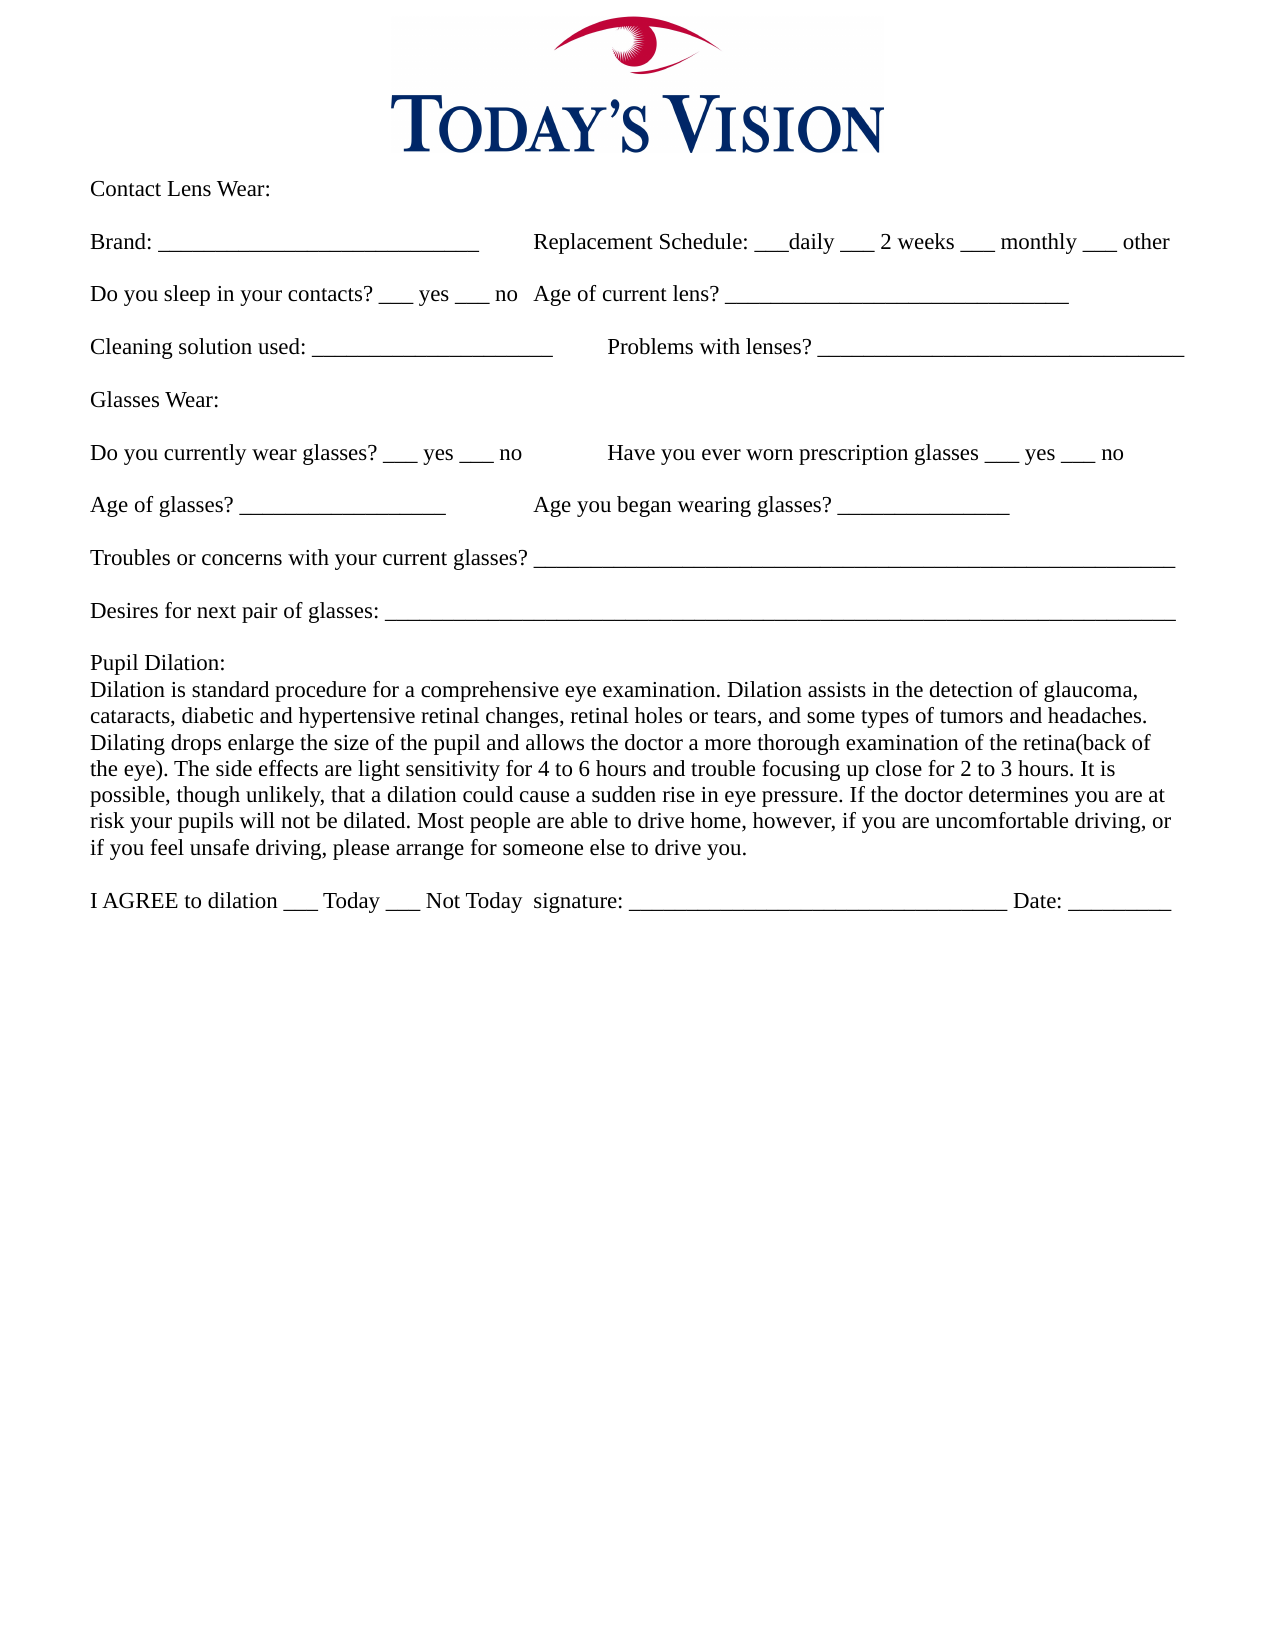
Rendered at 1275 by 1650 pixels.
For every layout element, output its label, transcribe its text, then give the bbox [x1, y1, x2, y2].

text Pupil Dilation: [90, 649, 1185, 676]
text Dilation is standard procedure for a comprehensive eye examination. Dilation assists in the detection of glaucoma, cataracts, diabetic and hypertensive retinal changes, retinal holes or tears, and some types of tumors and headaches. Dilating drops enlarge the size of the pupil and allows the doctor a more thorough examination of the retina(back of the eye). The side effects are light sensitivity for 4 to 6 hours and trouble focusing up close for 2 to 3 hours. It is possible, though unlikely, that a dilation could cause a sudden rise in eye pressure. If the doctor determines you are at risk your pupils will not be dilated. Most people are able to drive home, however, if you are uncomfortable driving, or if you feel unsafe driving, please arrange for someone else to drive you. [90, 676, 1185, 860]
text Do you currently wear glasses? ___ yes ___ no Have you ever worn prescription glasses ___ yes ___ no [90, 439, 1185, 465]
text Troubles or concerns with your current glasses? ________________________________________________________ [90, 544, 1185, 570]
picture [391, 16, 884, 153]
text Cleaning solution used: _____________________ Problems with lenses? ________________________________ [90, 333, 1185, 359]
text Glasses Wear: [90, 386, 1185, 412]
text Contact Lens Wear: [90, 175, 1185, 201]
text Do you sleep in your contacts? ___ yes ___ no Age of current lens? ______________________________ [90, 281, 1185, 307]
text I AGREE to dilation ___ Today ___ Not Today signature: _________________________________ Date: _________ [90, 887, 1185, 913]
text Brand: ____________________________ Replacement Schedule: ___daily ___ 2 weeks ___ monthly ___ other [90, 228, 1185, 254]
text Age of glasses? __________________ Age you began wearing glasses? _______________ [90, 491, 1185, 518]
text Desires for next pair of glasses: _____________________________________________________________________ [90, 597, 1185, 623]
